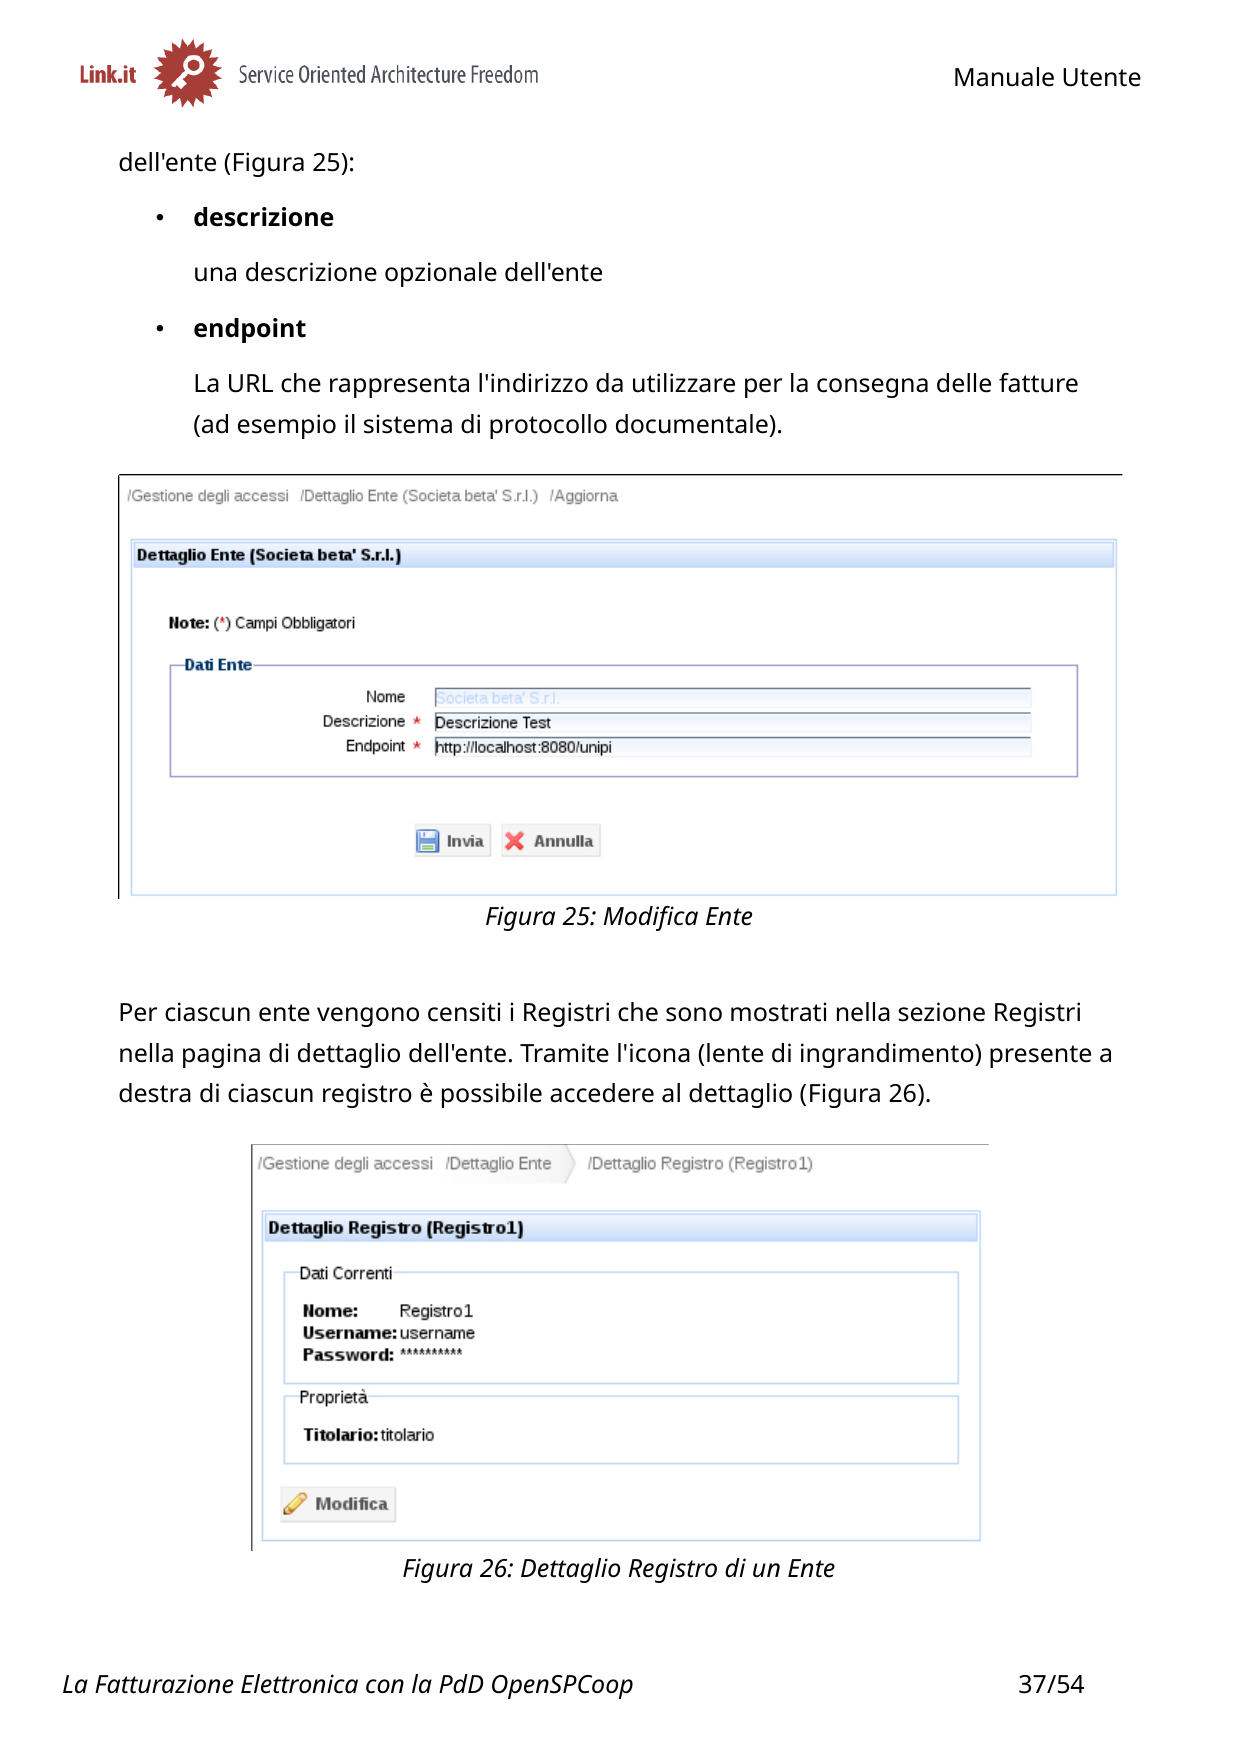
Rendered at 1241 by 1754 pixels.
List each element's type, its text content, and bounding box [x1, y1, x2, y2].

text Figura 26: Dettaglio Registro di un Ente [251, 1551, 989, 1584]
list endpoint [156, 311, 1122, 344]
text Figura 25: Modifica Ente [118, 899, 1122, 932]
list descrizione [156, 200, 1122, 234]
picture [1, 33, 602, 113]
picture [251, 1144, 989, 1551]
text dell'ente (Figura 25): [118, 144, 1122, 178]
text Per ciascun ente vengono censiti i Registri che sono mostrati nella sezione Registri nella pagina di dettaglio dell'ente. Tramite l'icona (lente di ingrandimento) presente a destra di ciascun registro è possibile accedere al dettaglio (Figura 26). [118, 994, 1122, 1110]
picture [118, 474, 1123, 899]
list La URL che rappresenta l'indirizzo da utilizzare per la consegna delle fatture (ad esempio il sistema di protocollo documentale). [156, 366, 1122, 441]
list una descrizione opzionale dell'ente [156, 255, 1122, 289]
